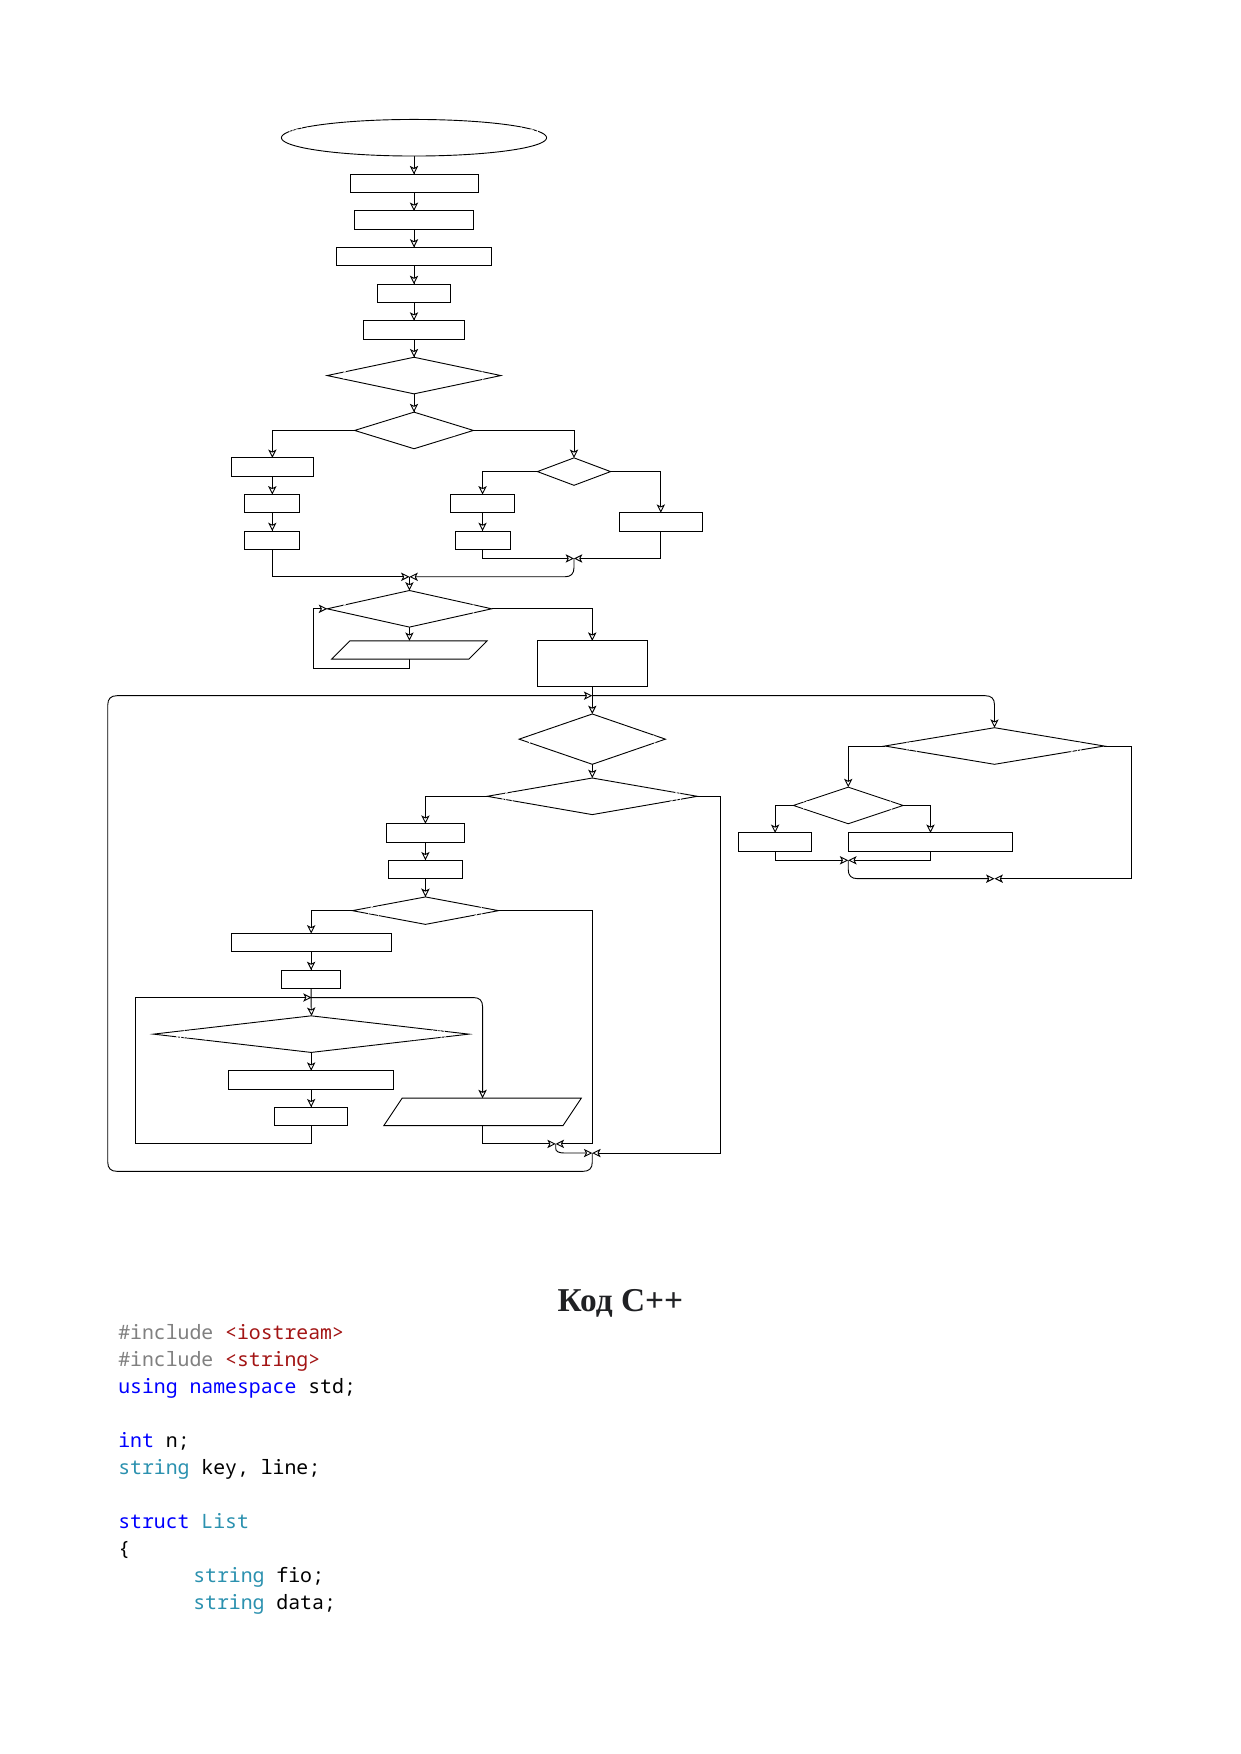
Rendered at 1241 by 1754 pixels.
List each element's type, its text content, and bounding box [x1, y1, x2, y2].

text #include <iostream> [118, 1318, 1122, 1345]
text { [118, 1534, 1122, 1561]
text #include <string> [118, 1345, 1122, 1372]
text string fio; [118, 1561, 1122, 1588]
text string data; [118, 1588, 1122, 1615]
text using namespace std; [118, 1372, 1122, 1399]
text string key, line; [118, 1453, 1122, 1480]
text struct List [118, 1507, 1122, 1534]
text Код C++ [118, 1280, 1122, 1318]
text int n; [118, 1426, 1122, 1453]
